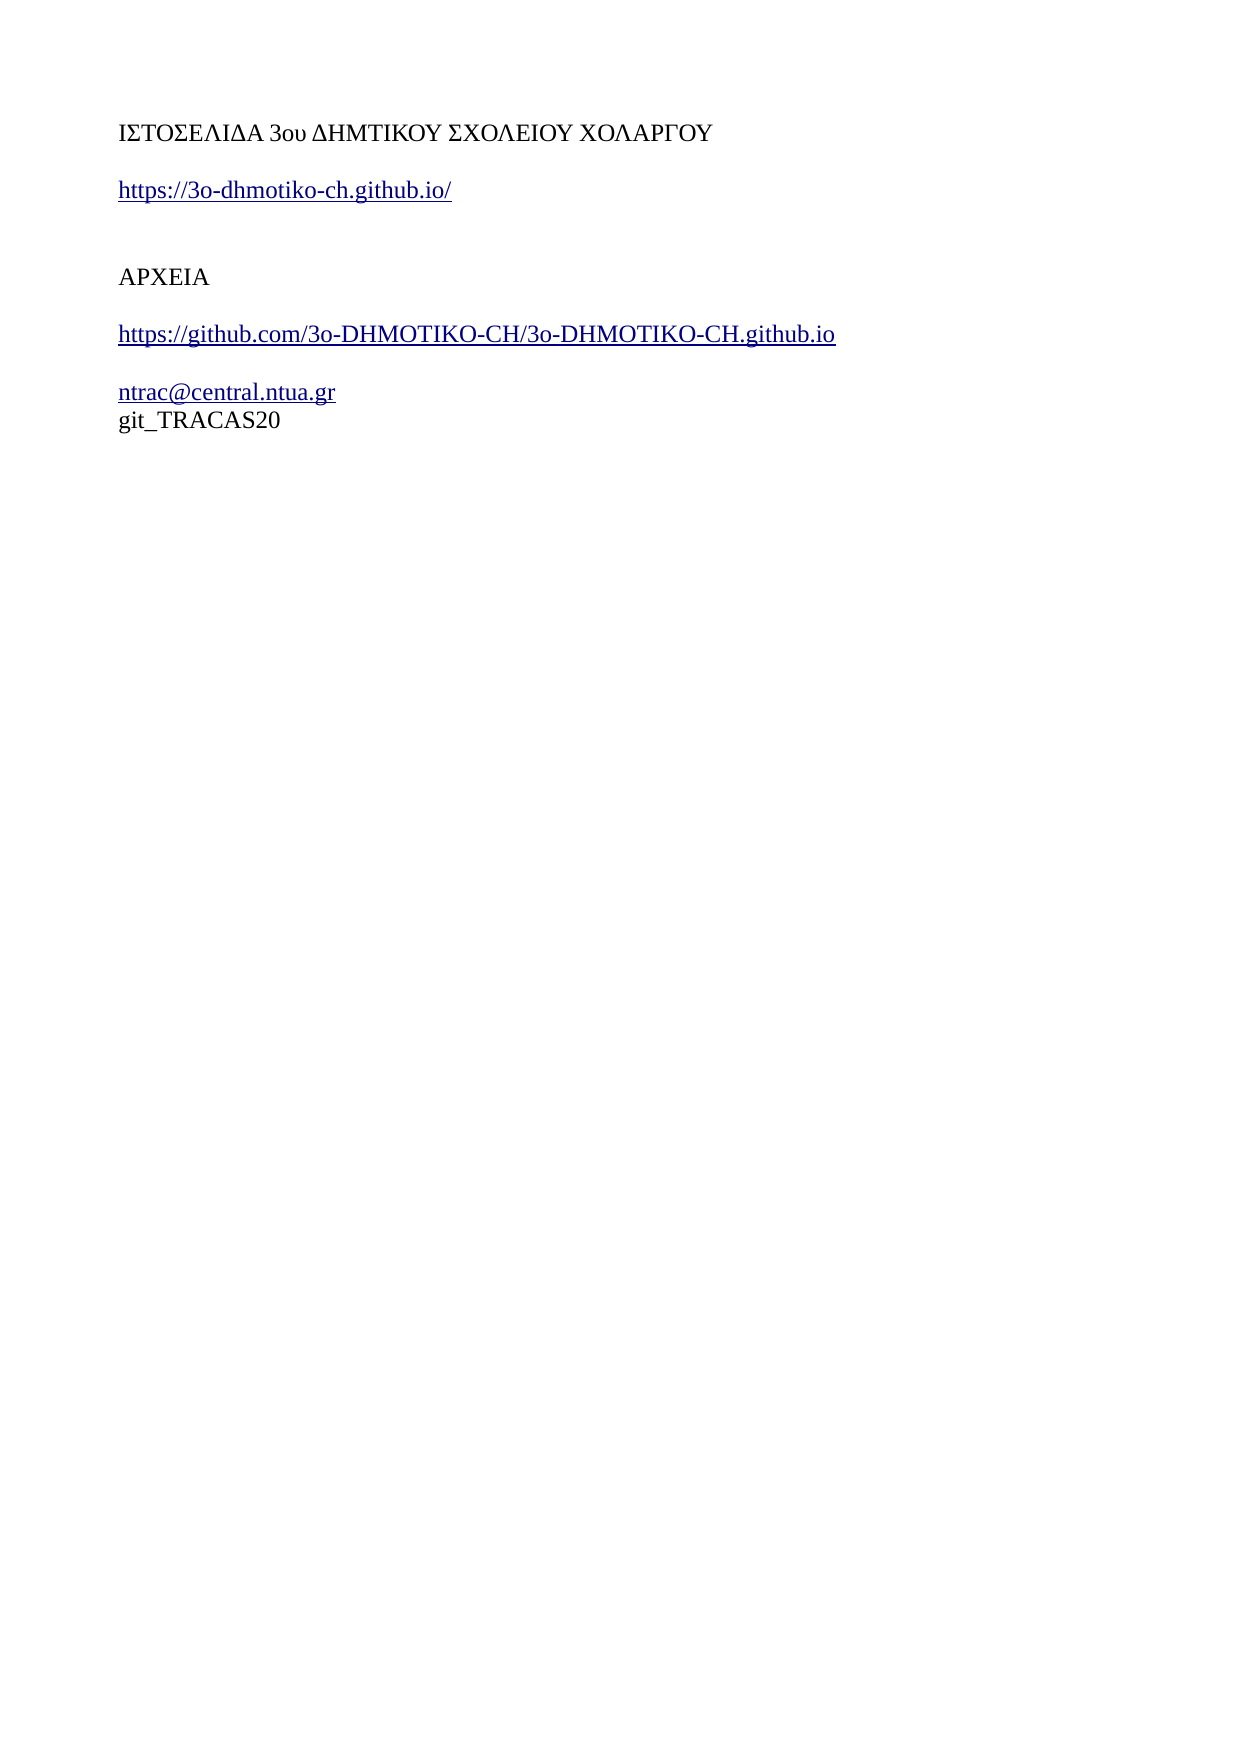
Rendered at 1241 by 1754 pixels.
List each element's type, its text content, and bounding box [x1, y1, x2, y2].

text https://3o-dhmotiko-ch.github.io/ [118, 176, 1122, 204]
text ΙΣΤΟΣΕΛΙΔΑ 3ου ΔΗΜΤΙΚΟΥ ΣΧΟΛΕΙΟΥ ΧΟΛΑΡΓΟΥ [118, 118, 1122, 147]
text git_TRACAS20 [118, 406, 1122, 434]
text ΑΡΧΕΙΑ [118, 262, 1122, 291]
text ntrac@central.ntua.gr [118, 377, 1122, 406]
text https://github.com/3o-DHMOTIKO-CH/3o-DHMOTIKO-CH.github.io [118, 319, 1122, 348]
